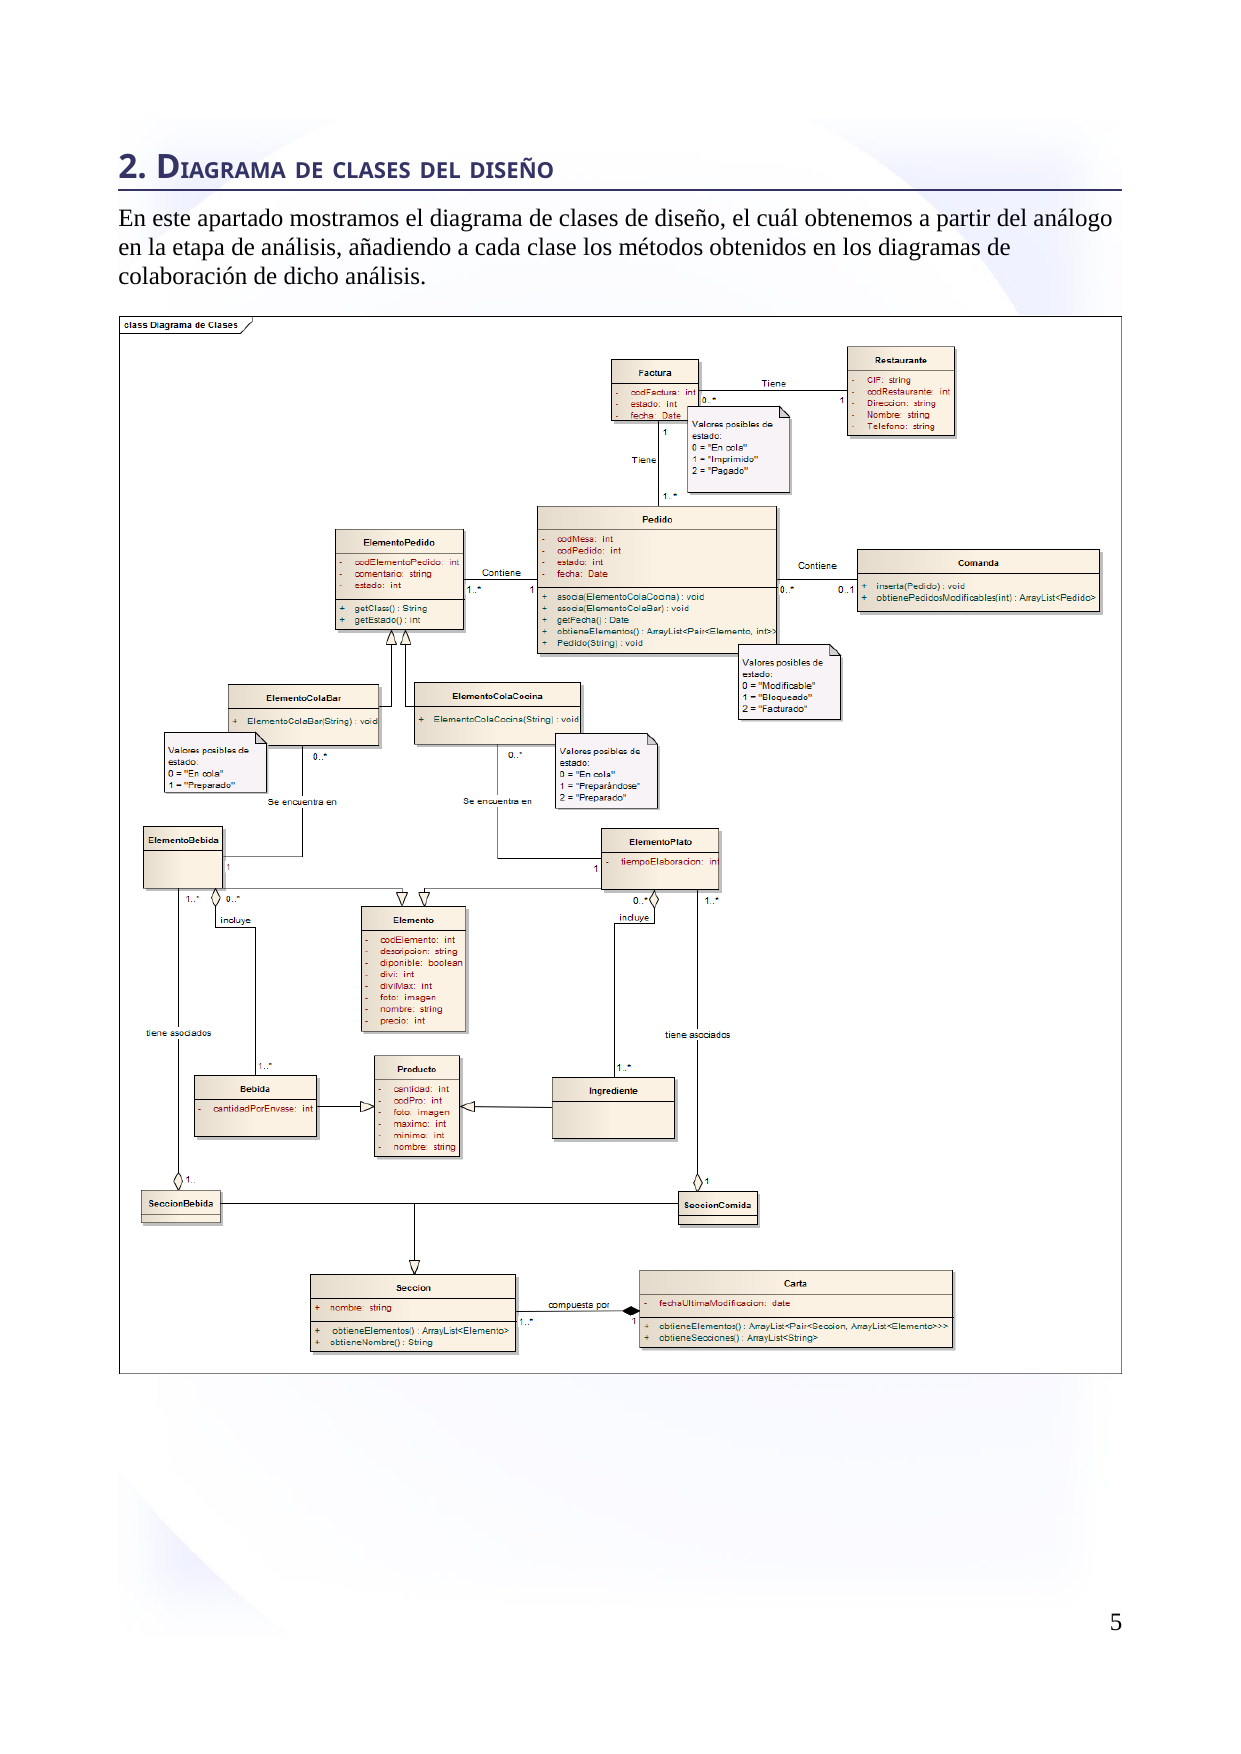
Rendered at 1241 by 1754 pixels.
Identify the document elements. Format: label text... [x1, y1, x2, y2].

text En este apartado mostramos el diagrama de clases de diseño, el cuál obtenemos a partir del análogo en la etapa de análisis, añadiendo a cada clase los métodos obtenidos en los diagramas de colaboración de dicho análisis. [118, 203, 1122, 290]
subtitle 2. Diagrama de clases del diseño [118, 143, 1122, 189]
picture [118, 118, 1122, 143]
picture [118, 191, 1122, 203]
picture [118, 290, 1122, 1636]
